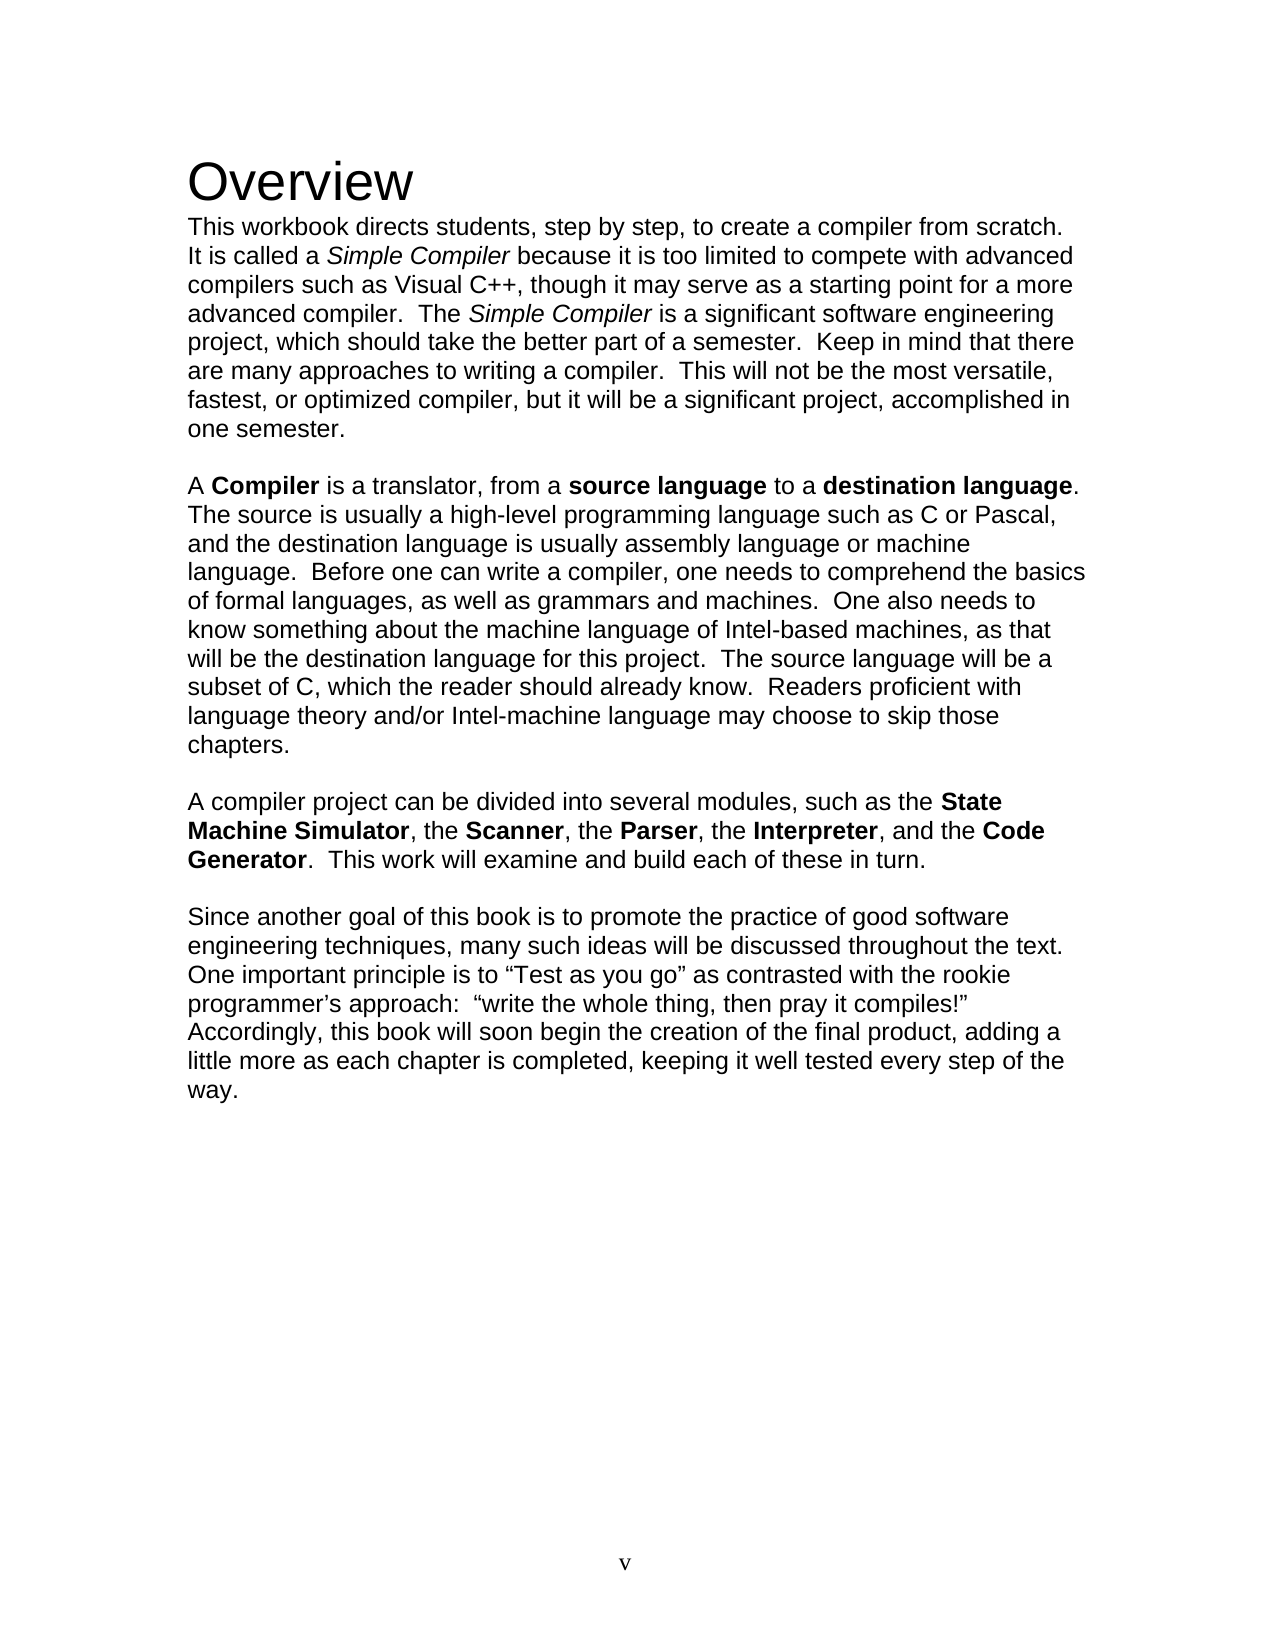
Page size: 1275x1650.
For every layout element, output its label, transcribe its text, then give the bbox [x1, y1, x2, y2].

text A compiler project can be divided into several modules, such as the State Machine Simulator, the Scanner, the Parser, the Interpreter, and the Code Generator. This work will examine and build each of these in turn. [187, 787, 1087, 873]
text A Compiler is a translator, from a source language to a destination language. The source is usually a high-level programming language such as C or Pascal, and the destination language is usually assembly language or machine language. Before one can write a compiler, one needs to comprehend the basics of formal languages, as well as grammars and machines. One also needs to know something about the machine language of Intel-based machines, as that will be the destination language for this project. The source language will be a subset of C, which the reader should already know. Readers proficient with language theory and/or Intel-machine language may choose to skip those chapters. [187, 471, 1087, 758]
text Since another goal of this book is to promote the practice of good software engineering techniques, many such ideas will be discussed throughout the text. One important principle is to “Test as you go” as contrasted with the rookie programmer’s approach: “write the whole thing, then pray it compiles!” Accordingly, this book will soon begin the creation of the final product, adding a little more as each chapter is completed, keeping it well tested every step of the way. [187, 902, 1087, 1103]
text This workbook directs students, step by step, to create a compiler from scratch. It is called a Simple Compiler because it is too limited to compete with advanced compilers such as Visual C++, though it may serve as a starting point for a more advanced compiler. The Simple Compiler is a significant software engineering project, which should take the better part of a semester. Keep in mind that there are many approaches to writing a compiler. This will not be the most versatile, fastest, or optimized compiler, but it will be a significant project, accomplished in one semester. [187, 212, 1087, 442]
subtitle Overview [187, 150, 1087, 212]
